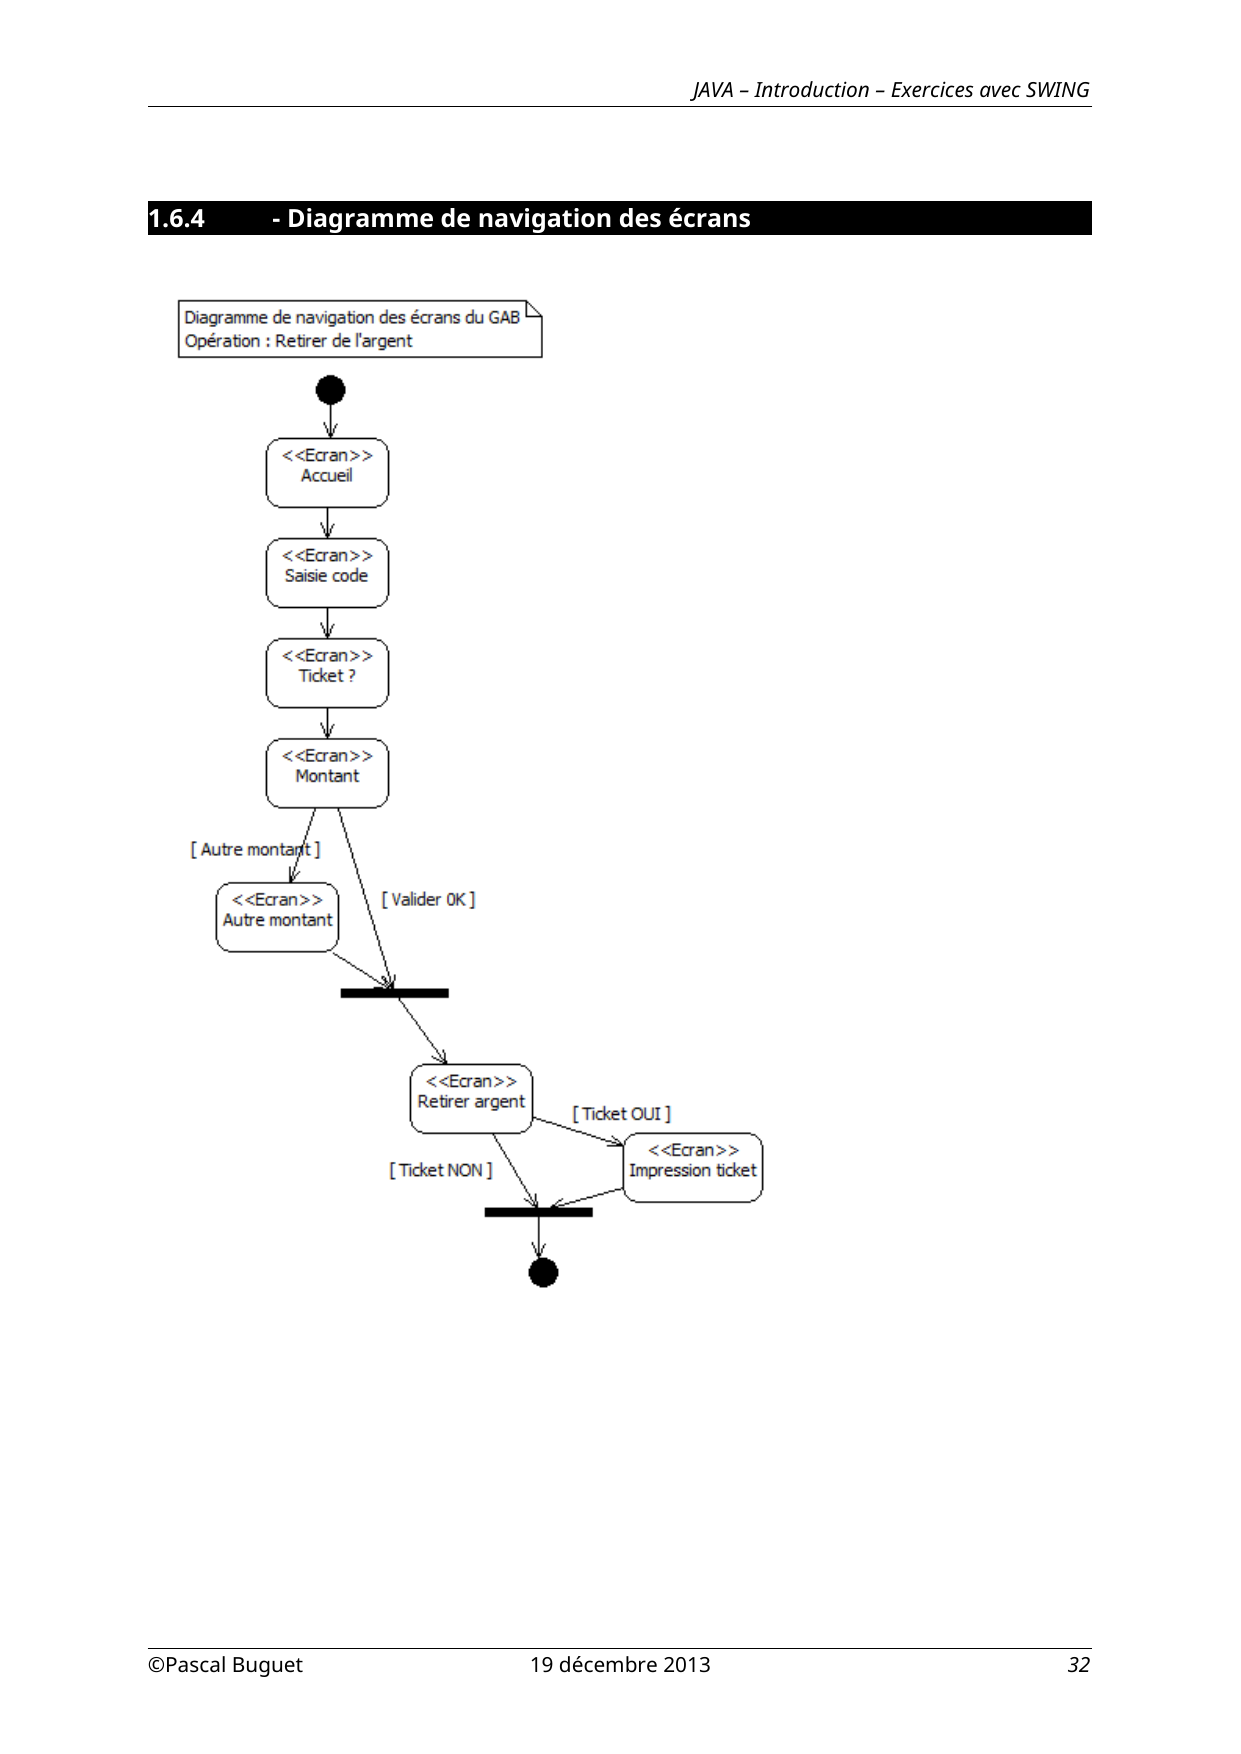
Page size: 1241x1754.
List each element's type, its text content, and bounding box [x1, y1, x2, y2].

picture [147, 270, 795, 1319]
subtitle - Diagramme de navigation des écrans [148, 201, 1092, 235]
